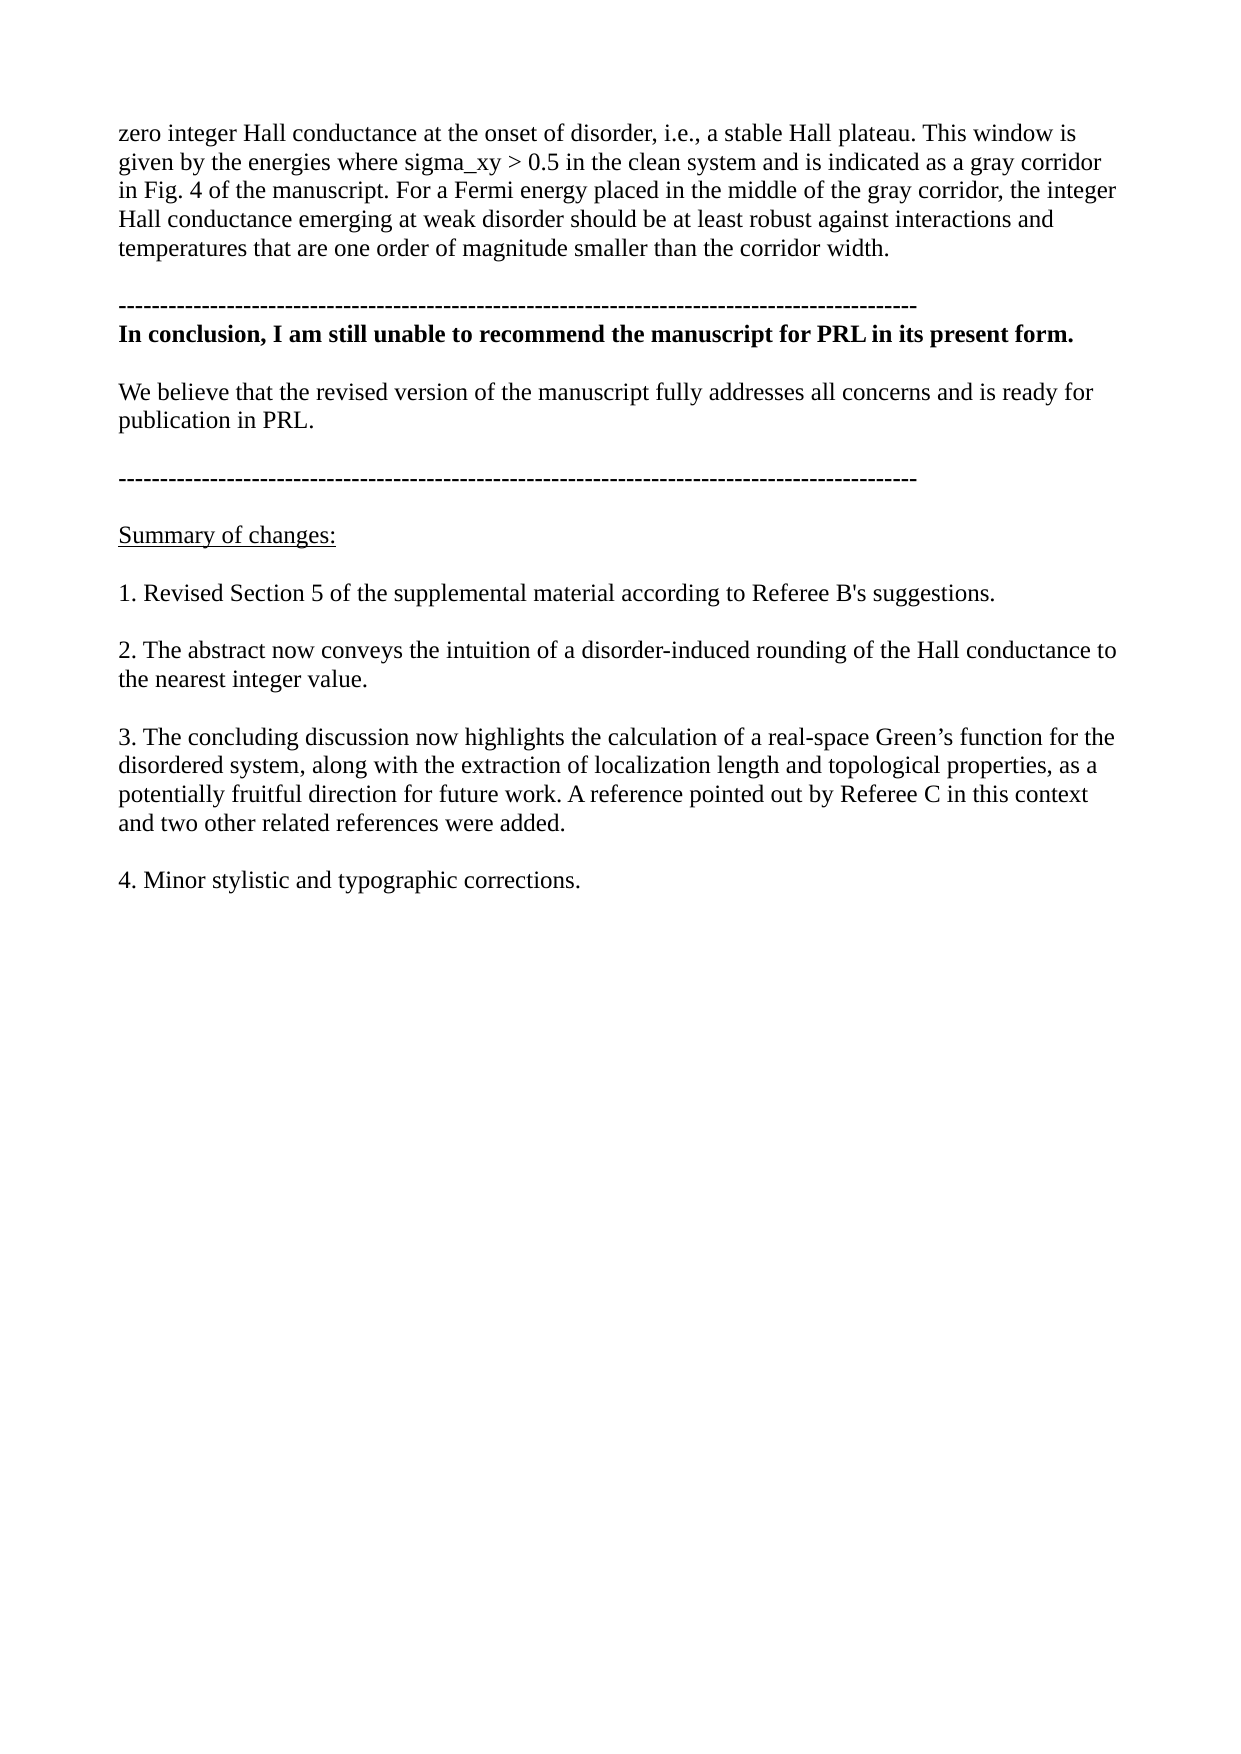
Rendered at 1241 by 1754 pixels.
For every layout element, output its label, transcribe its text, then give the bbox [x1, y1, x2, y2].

text 1. Revised Section 5 of the supplemental material according to Referee B's suggestions. [118, 578, 1122, 607]
text In conclusion, I am still unable to recommend the manuscript for PRL in its present form. [118, 319, 1122, 348]
text Summary of changes: [118, 521, 1122, 549]
text ------------------------------------------------------------------------------------------------ [118, 463, 1122, 492]
text 3. The concluding discussion now highlights the calculation of a real-space Green’s function for the disordered system, along with the extraction of localization length and topological properties, as a potentially fruitful direction for future work. A reference pointed out by Referee C in this context and two other related references were added. [118, 722, 1122, 837]
text 4. Minor stylistic and typographic corrections. [118, 866, 1122, 894]
text ------------------------------------------------------------------------------------------------ [118, 291, 1122, 319]
text We believe that the revised version of the manuscript fully addresses all concerns and is ready for publication in PRL. [118, 377, 1122, 434]
text 2. The abstract now conveys the intuition of a disorder-induced rounding of the Hall conductance to the nearest integer value. [118, 636, 1122, 693]
text zero integer Hall conductance at the onset of disorder, i.e., a stable Hall plateau. This window is given by the energies where sigma_xy > 0.5 in the clean system and is indicated as a gray corridor in Fig. 4 of the manuscript. For a Fermi energy placed in the middle of the gray corridor, the integer Hall conductance emerging at weak disorder should be at least robust against interactions and temperatures that are one order of magnitude smaller than the corridor width. [118, 118, 1122, 262]
